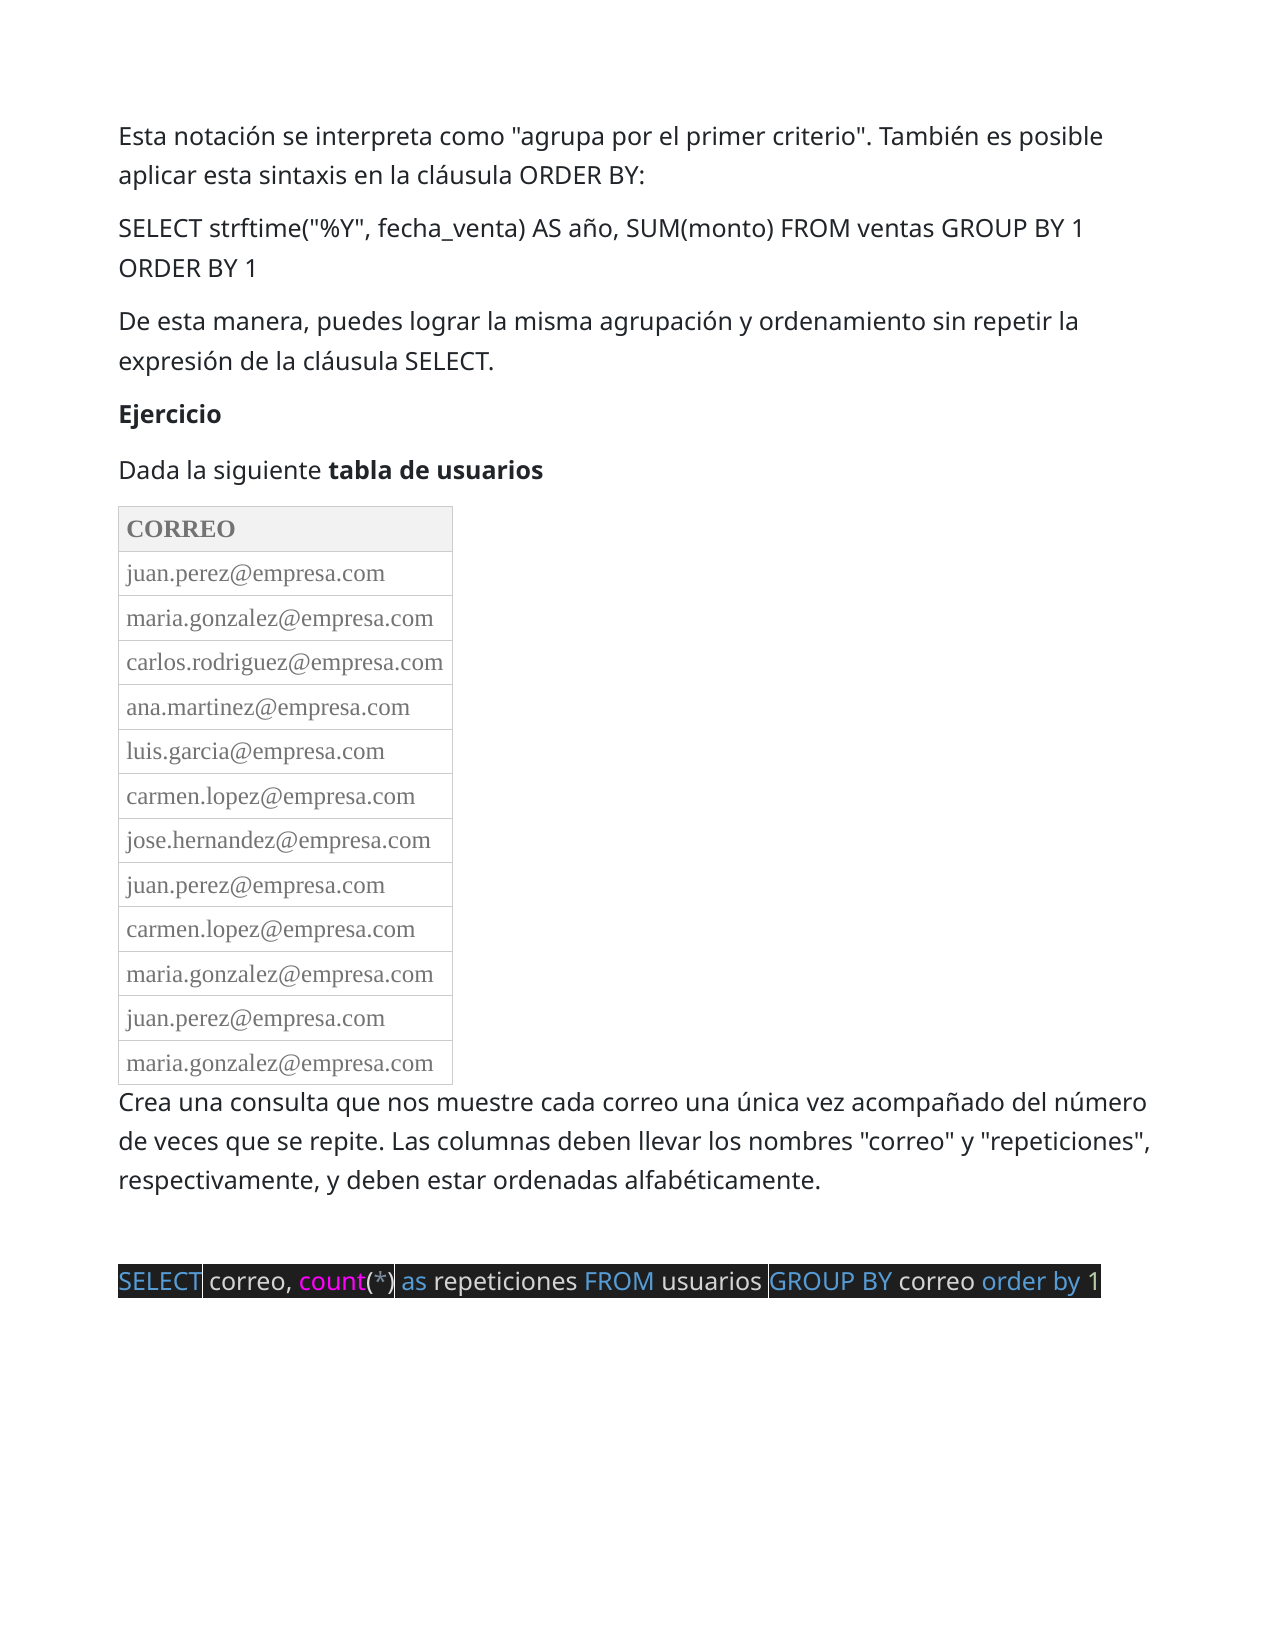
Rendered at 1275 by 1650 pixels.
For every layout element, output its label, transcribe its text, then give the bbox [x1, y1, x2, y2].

subtitle Ejercicio [118, 397, 1157, 431]
table_cell carmen.lopez@empresa.com [119, 774, 452, 817]
table_cell ana.martinez@empresa.com [119, 685, 452, 728]
table_cell luis.garcia@empresa.com [119, 730, 452, 773]
text Esta notación se interpreta como "agrupa por el primer criterio". También es posible aplicar esta sintaxis en la cláusula ORDER BY: [118, 118, 1157, 191]
table_cell juan.perez@empresa.com [119, 863, 452, 906]
text SELECT strftime("%Y", fecha_venta) AS año, SUM(monto) FROM ventas GROUP BY 1 ORDER BY 1 [118, 211, 1157, 284]
text SELECT correo, count(*) as repeticiones FROM usuarios GROUP BY correo order by 1 [118, 1264, 1157, 1298]
table_cell jose.hernandez@empresa.com [119, 819, 452, 862]
text De esta manera, puedes lograr la misma agrupación y ordenamiento sin repetir la expresión de la cláusula SELECT. [118, 304, 1157, 377]
table_cell juan.perez@empresa.com [119, 996, 452, 1040]
text Crea una consulta que nos muestre cada correo una única vez acompañado del número de veces que se repite. Las columnas deben llevar los nombres "correo" y "repeticiones", respectivamente, y deben estar ordenadas alfabéticamente. [118, 1084, 1157, 1197]
table_cell carmen.lopez@empresa.com [119, 907, 452, 951]
table_cell juan.perez@empresa.com [119, 552, 452, 595]
table_cell maria.gonzalez@empresa.com [119, 1041, 452, 1084]
text Dada la siguiente tabla de usuarios [118, 452, 1157, 486]
table_cell carlos.rodriguez@empresa.com [119, 641, 452, 684]
table_header CORREO [119, 507, 452, 551]
table_cell maria.gonzalez@empresa.com [119, 596, 452, 639]
table_cell maria.gonzalez@empresa.com [119, 952, 452, 995]
